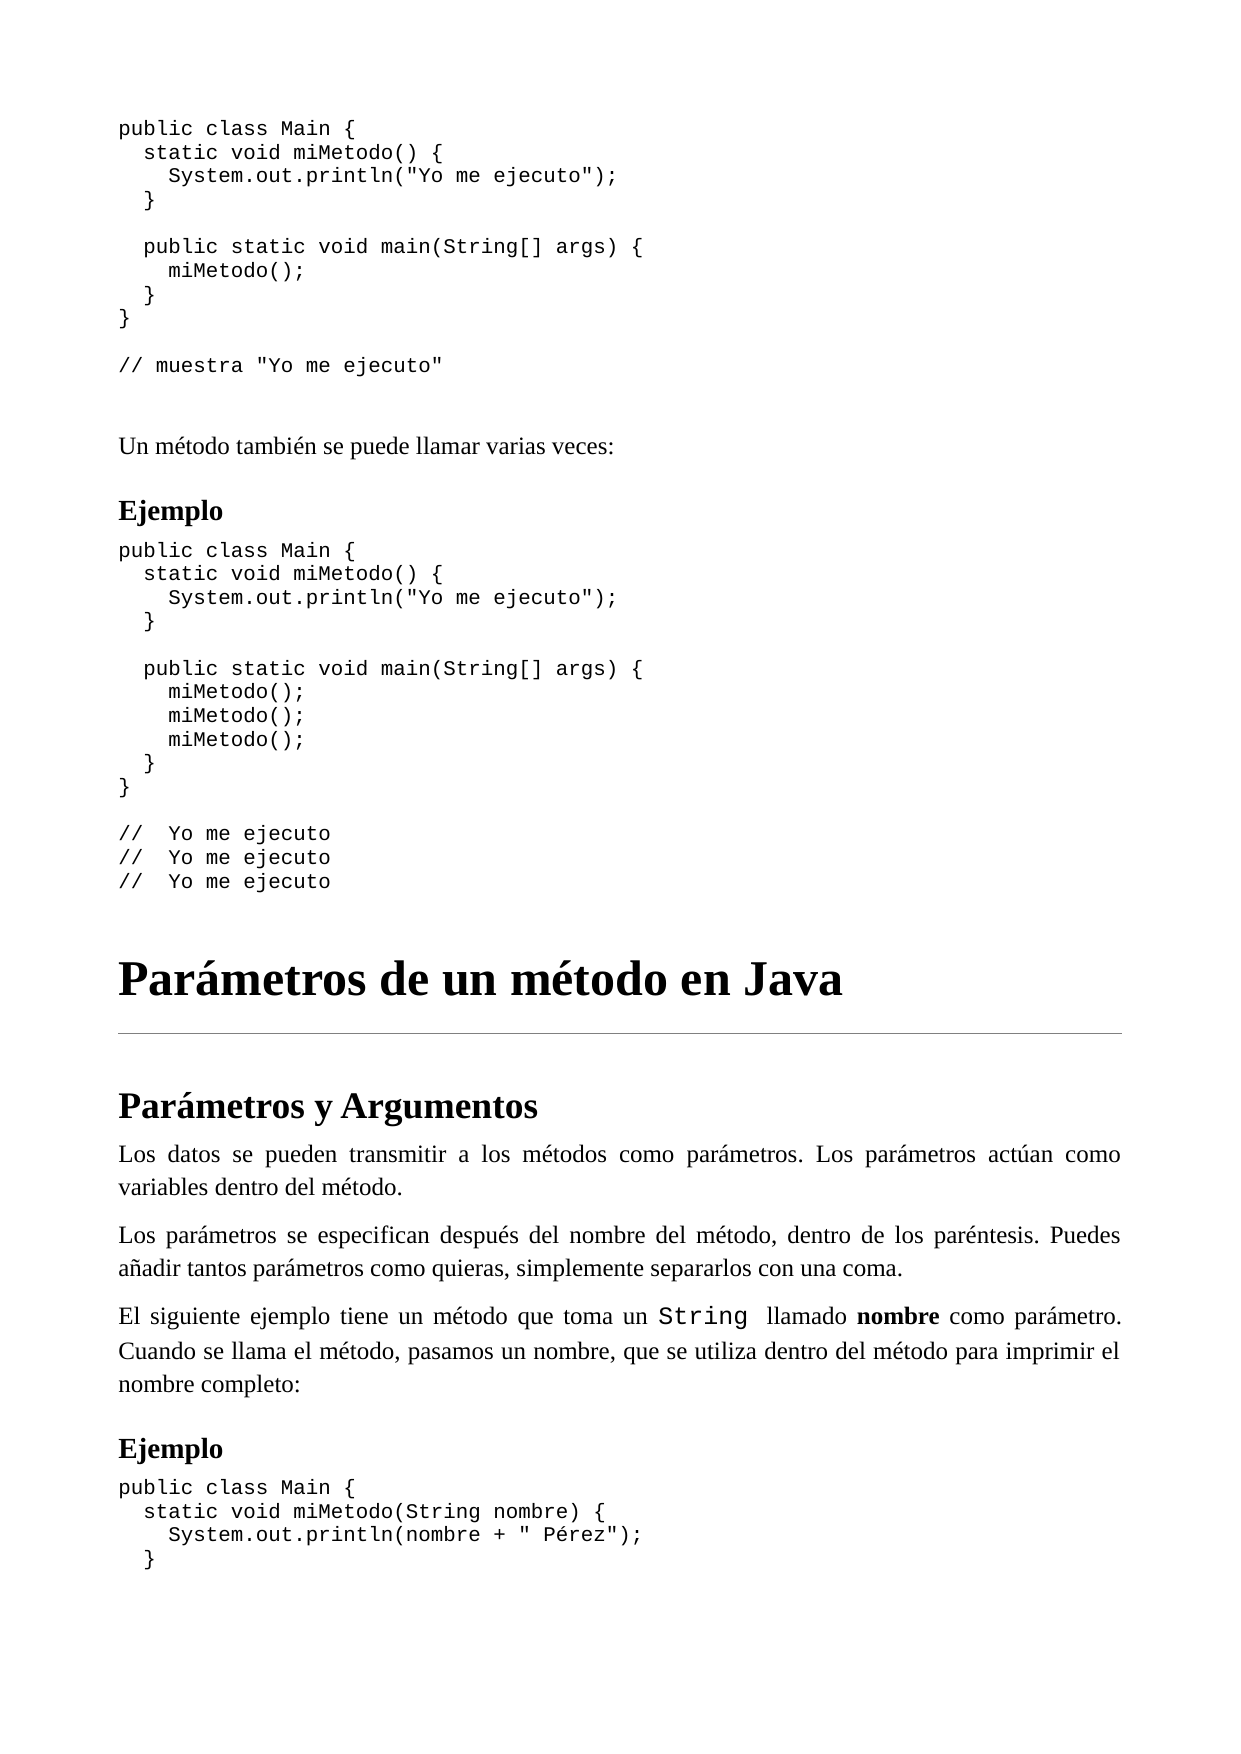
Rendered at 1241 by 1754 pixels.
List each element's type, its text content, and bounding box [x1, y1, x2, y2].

text Los datos se pueden transmitir a los métodos como parámetros. Los parámetros actúan como variables dentro del método. [118, 1139, 1122, 1201]
text public class Main { [118, 1477, 1122, 1501]
text miMetodo(); [118, 729, 1122, 752]
text static void miMetodo() { [118, 563, 1122, 587]
subtitle Ejemplo [118, 1431, 1122, 1464]
text El siguiente ejemplo tiene un método que toma un String llamado nombre como parámetro. Cuando se llama el método, pasamos un nombre, que se utiliza dentro del método para imprimir el nombre completo: [118, 1301, 1122, 1398]
text public static void main(String[] args) { [118, 236, 1122, 260]
text // Yo me ejecuto [118, 847, 1122, 871]
text // Yo me ejecuto [118, 871, 1122, 894]
text Un método también se puede llamar varias veces: [118, 431, 1122, 460]
text } [118, 284, 1122, 307]
text System.out.println("Yo me ejecuto"); [118, 587, 1122, 611]
text } [118, 307, 1122, 331]
subtitle Ejemplo [118, 493, 1122, 527]
subtitle Parámetros y Argumentos [118, 1084, 1122, 1127]
text System.out.println(nombre + " Pérez"); [118, 1524, 1122, 1548]
text miMetodo(); [118, 681, 1122, 705]
text Los parámetros se especifican después del nombre del método, dentro de los paréntesis. Puedes añadir tantos parámetros como quieras, simplemente separarlos con una coma. [118, 1220, 1122, 1282]
text static void miMetodo() { [118, 142, 1122, 165]
text miMetodo(); [118, 705, 1122, 729]
text public class Main { [118, 118, 1122, 142]
text } [118, 189, 1122, 213]
subtitle Parámetros de un método en Java [118, 949, 1122, 1006]
text } [118, 776, 1122, 800]
text System.out.println("Yo me ejecuto"); [118, 165, 1122, 189]
text static void miMetodo(String nombre) { [118, 1501, 1122, 1524]
text // Yo me ejecuto [118, 823, 1122, 847]
text public static void main(String[] args) { [118, 658, 1122, 681]
text } [118, 611, 1122, 634]
text } [118, 752, 1122, 776]
text } [118, 1548, 1122, 1572]
text public class Main { [118, 539, 1122, 563]
text miMetodo(); [118, 260, 1122, 284]
text // muestra "Yo me ejecuto" [118, 354, 1122, 378]
